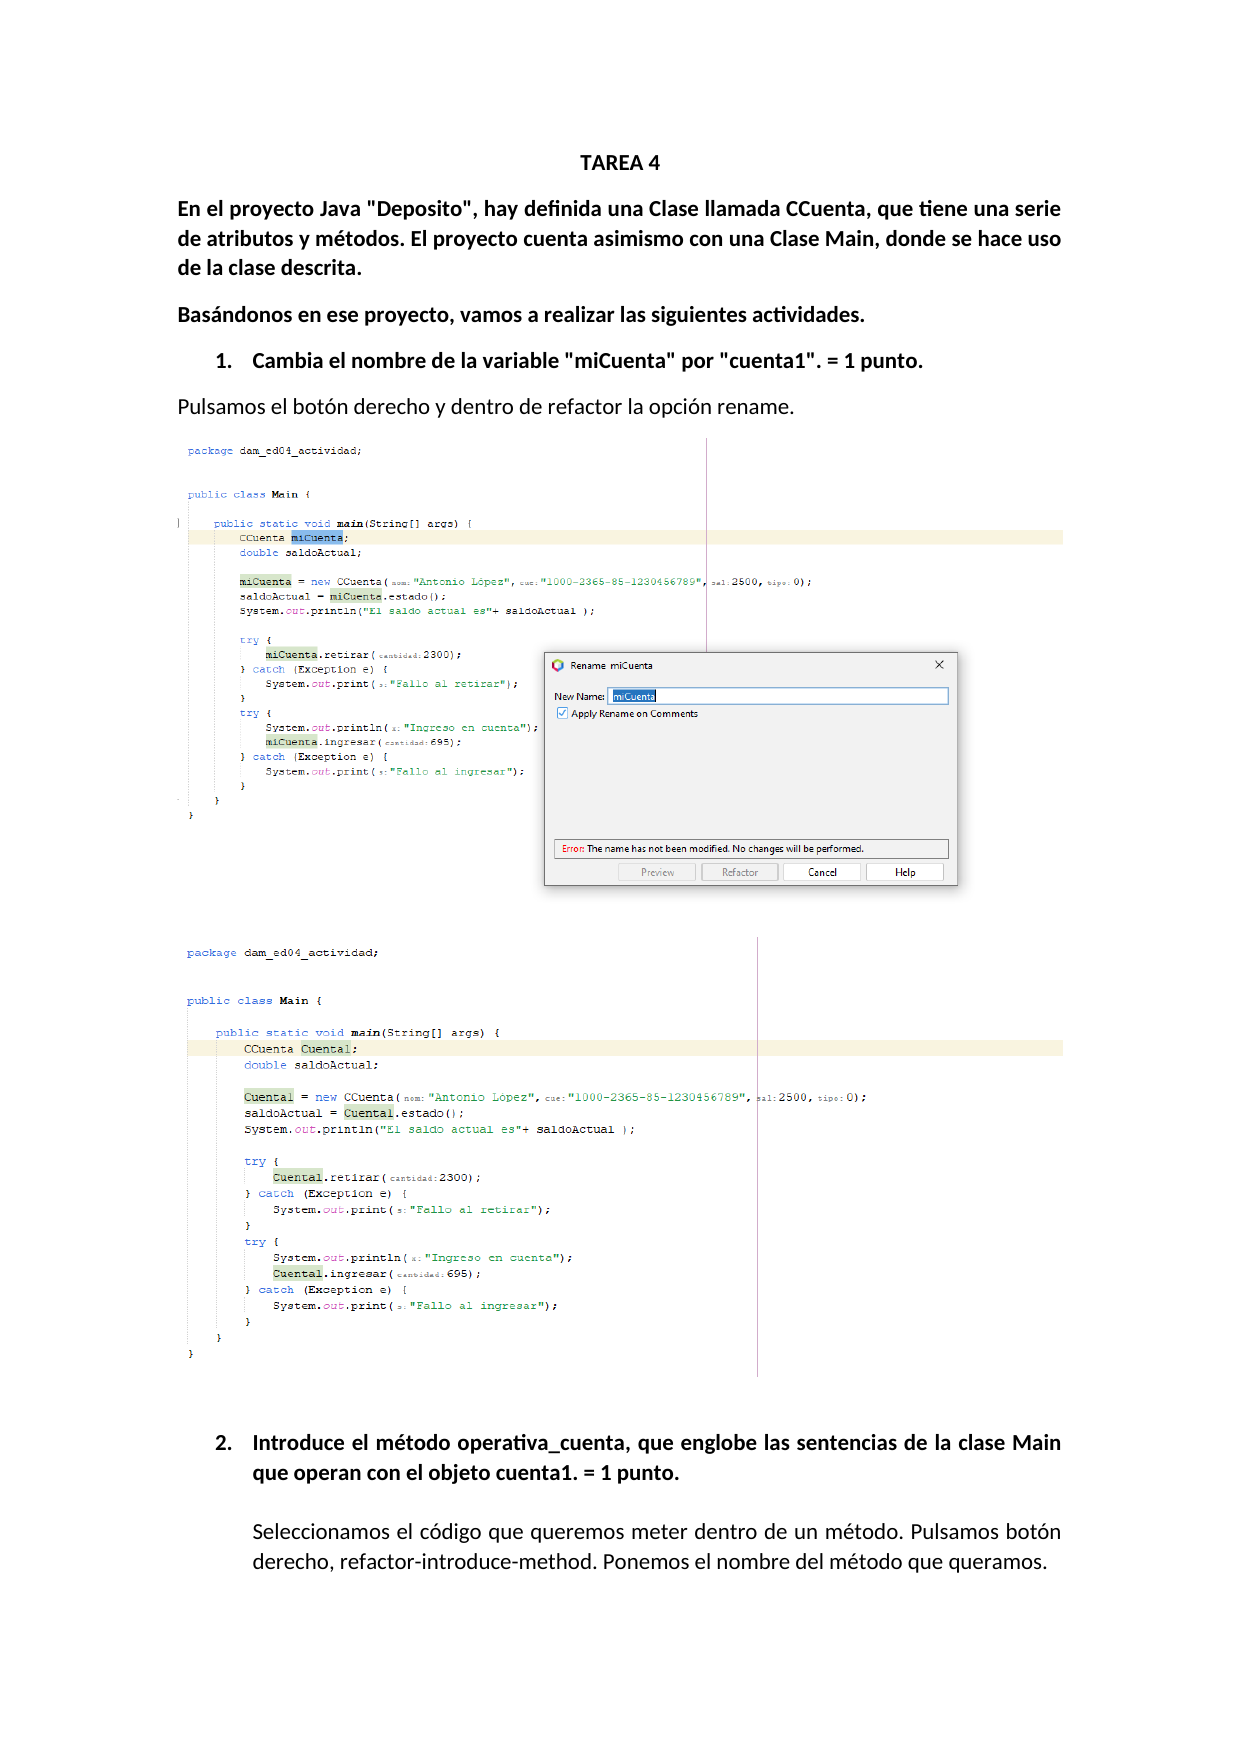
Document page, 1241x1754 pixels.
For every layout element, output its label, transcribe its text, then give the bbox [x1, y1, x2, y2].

text Pulsamos el botón derecho y dentro de refactor la opción rename. [177, 392, 1063, 420]
text TAREA 4 [177, 148, 1063, 176]
list Cambia el nombre de la variable "miCuenta" por "cuenta1". = 1 punto. [215, 346, 1063, 374]
list Introduce el método operativa_cuenta, que englobe las sentencias de la clase Main que operan con el objeto cuenta1. = 1 punto. [215, 1428, 1063, 1486]
text En el proyecto Java "Deposito", hay definida una Clase llamada CCuenta, que tiene una serie de atributos y métodos. El proyecto cuenta asimismo con una Clase Main, donde se hace uso de la clase descrita. [177, 194, 1063, 281]
list Seleccionamos el código que queremos meter dentro de un método. Pulsamos botón derecho, refactor-introduce-method. Ponemos el nombre del método que queramos. [252, 1517, 1063, 1575]
text Basándonos en ese proyecto, vamos a realizar las siguientes actividades. [177, 300, 1063, 328]
